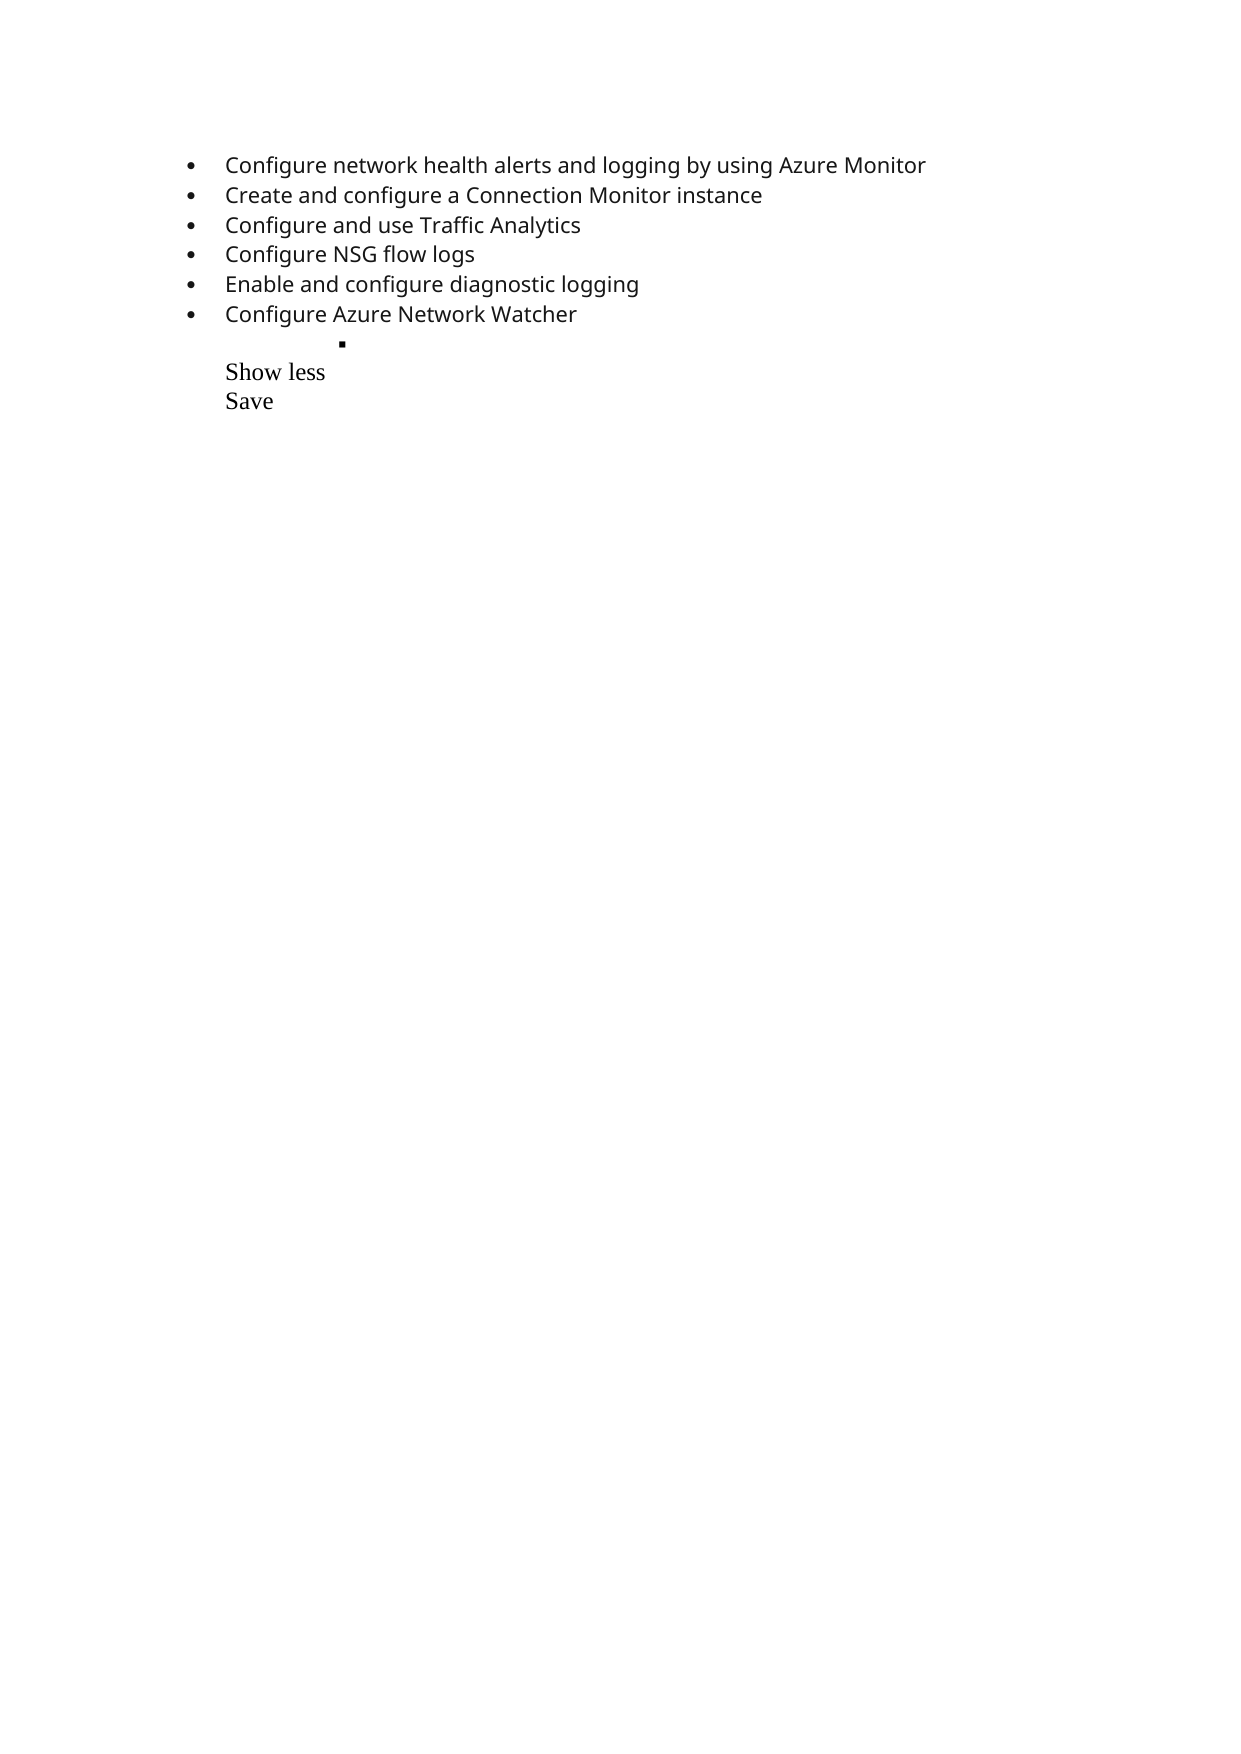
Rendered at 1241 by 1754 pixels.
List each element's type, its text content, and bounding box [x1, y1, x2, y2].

list Configure and use Traffic Analytics [187, 209, 1090, 239]
list Configure NSG flow logs [187, 239, 1090, 269]
text Save [225, 386, 1090, 415]
list Configure network health alerts and logging by using Azure Monitor [187, 150, 1090, 180]
list Enable and configure diagnostic logging [187, 269, 1090, 299]
text Show less [225, 357, 1090, 386]
list Configure Azure Network Watcher [187, 299, 1090, 329]
list Create and configure a Connection Monitor instance [187, 180, 1090, 209]
